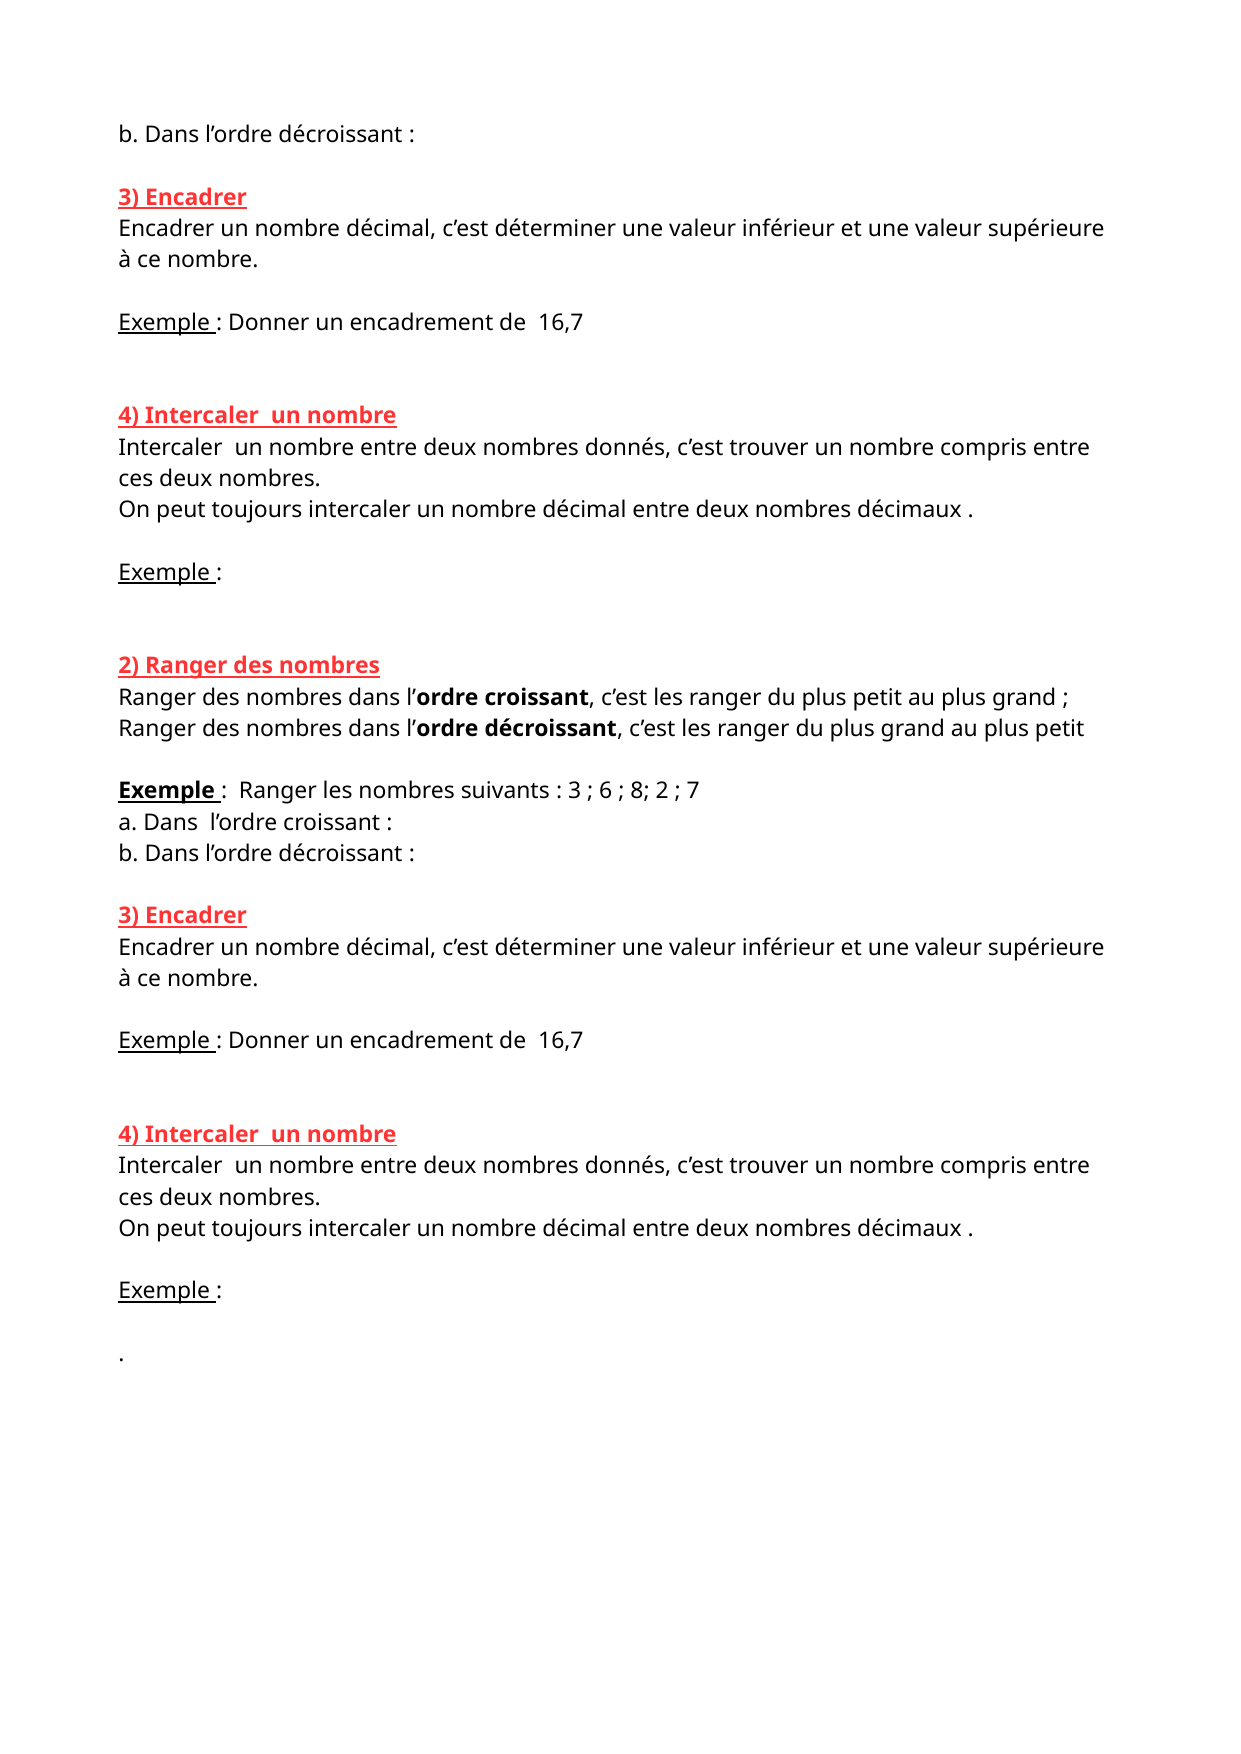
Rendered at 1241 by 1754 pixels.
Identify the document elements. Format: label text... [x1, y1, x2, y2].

text Ranger des nombres dans l’ordre décroissant, c’est les ranger du plus grand au plus petit [118, 712, 1122, 743]
text On peut toujours intercaler un nombre décimal entre deux nombres décimaux . [118, 1212, 1122, 1243]
text b. Dans l’ordre décroissant : [118, 837, 1122, 868]
text Ranger des nombres dans l’ordre croissant, c’est les ranger du plus petit au plus grand ; [118, 681, 1122, 712]
text 3) Encadrer [118, 181, 1122, 212]
text Intercaler un nombre entre deux nombres donnés, c’est trouver un nombre compris entre ces deux nombres. [118, 1149, 1122, 1212]
text Exemple : Donner un encadrement de 16,7 [118, 1024, 1122, 1056]
text Exemple : Donner un encadrement de 16,7 [118, 306, 1122, 337]
text . [118, 1337, 1122, 1368]
text Exemple : [118, 556, 1122, 587]
text Encadrer un nombre décimal, c’est déterminer une valeur inférieur et une valeur supérieure à ce nombre. [118, 212, 1122, 274]
text Exemple : Ranger les nombres suivants : 3 ; 6 ; 8; 2 ; 7 [118, 774, 1122, 806]
text b. Dans l’ordre décroissant : [118, 118, 1122, 149]
text Encadrer un nombre décimal, c’est déterminer une valeur inférieur et une valeur supérieure à ce nombre. [118, 931, 1122, 993]
text 2) Ranger des nombres [118, 649, 1122, 681]
text Exemple : [118, 1274, 1122, 1306]
text a. Dans l’ordre croissant : [118, 806, 1122, 837]
text 3) Encadrer [118, 899, 1122, 931]
text Intercaler un nombre entre deux nombres donnés, c’est trouver un nombre compris entre ces deux nombres. [118, 431, 1122, 493]
text On peut toujours intercaler un nombre décimal entre deux nombres décimaux . [118, 493, 1122, 524]
text 4) Intercaler un nombre [118, 399, 1122, 431]
text 4) Intercaler un nombre [118, 1118, 1122, 1149]
